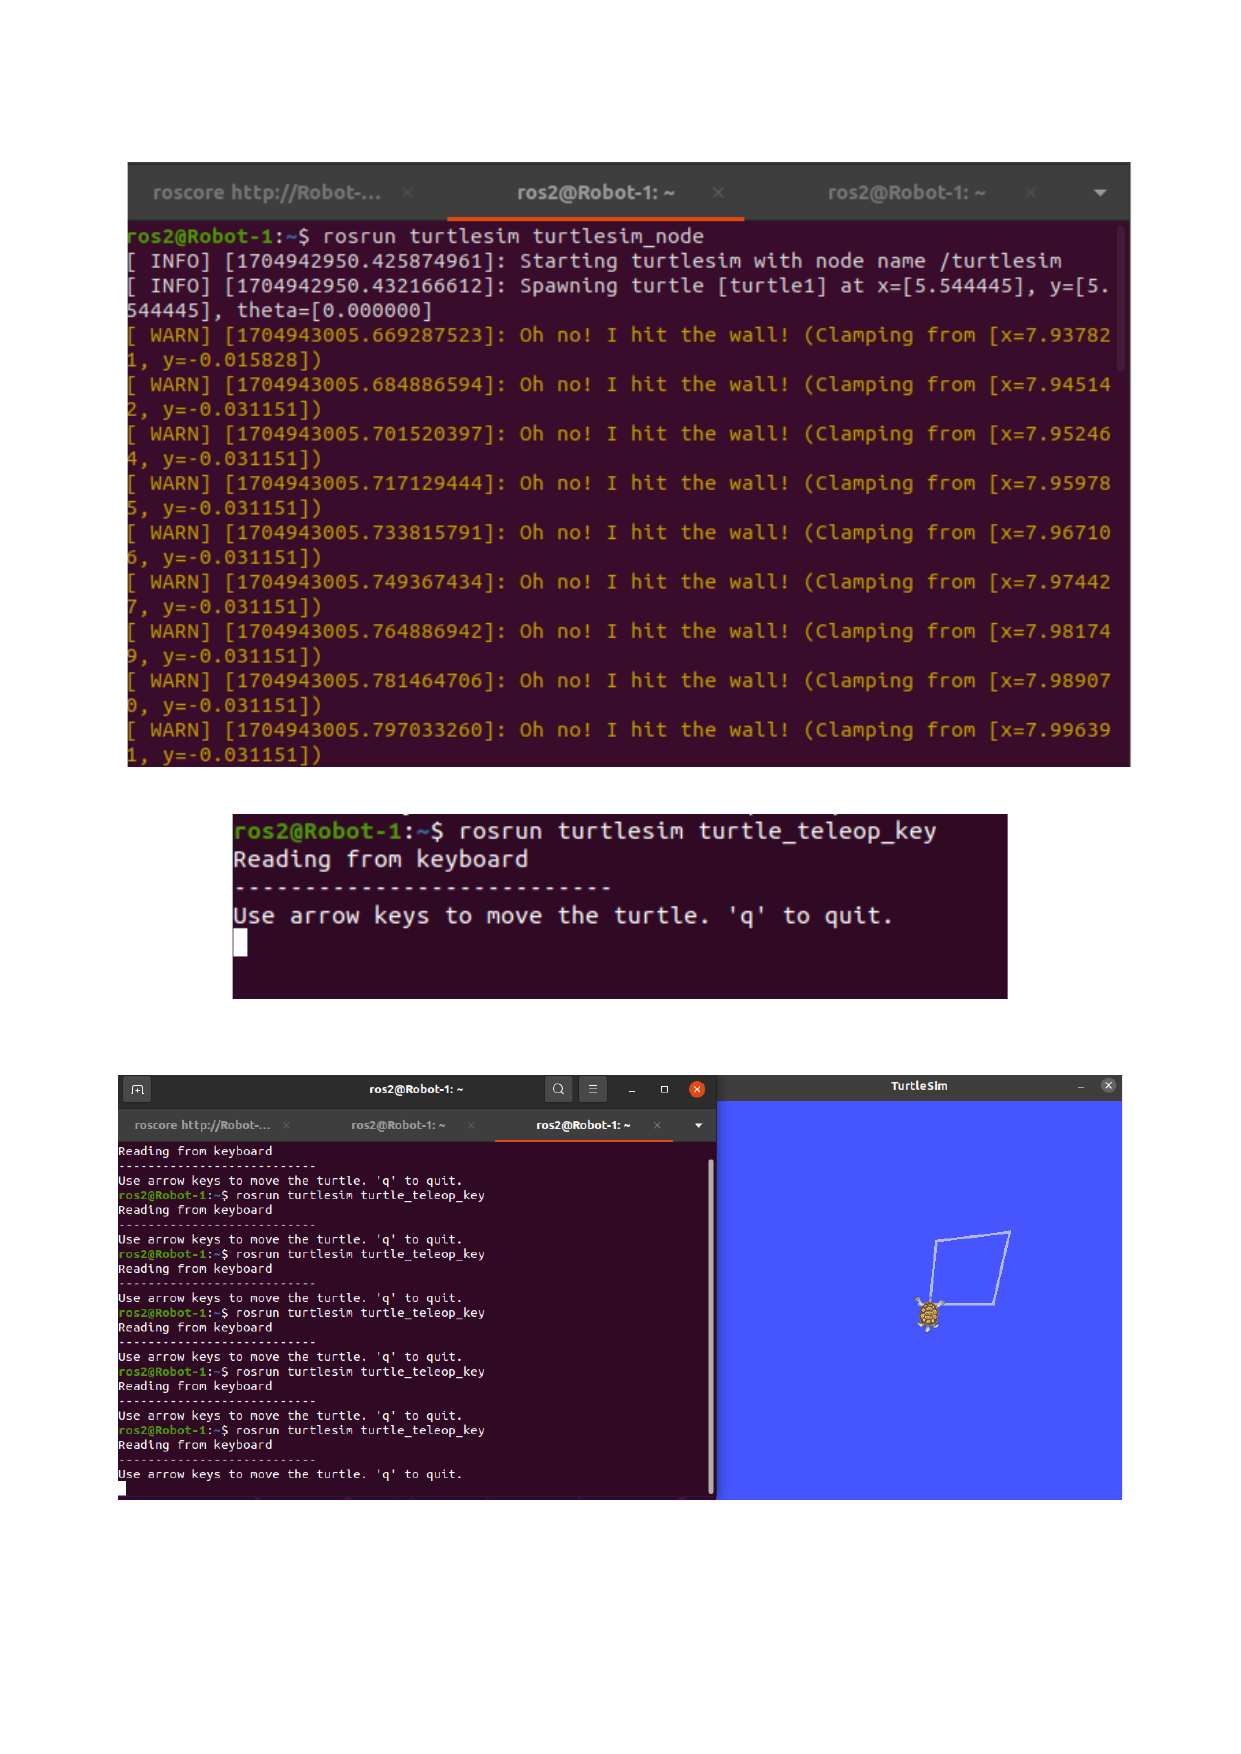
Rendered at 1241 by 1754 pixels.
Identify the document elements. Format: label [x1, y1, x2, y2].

picture [118, 1075, 1123, 1500]
picture [232, 814, 1008, 999]
picture [127, 162, 1132, 767]
